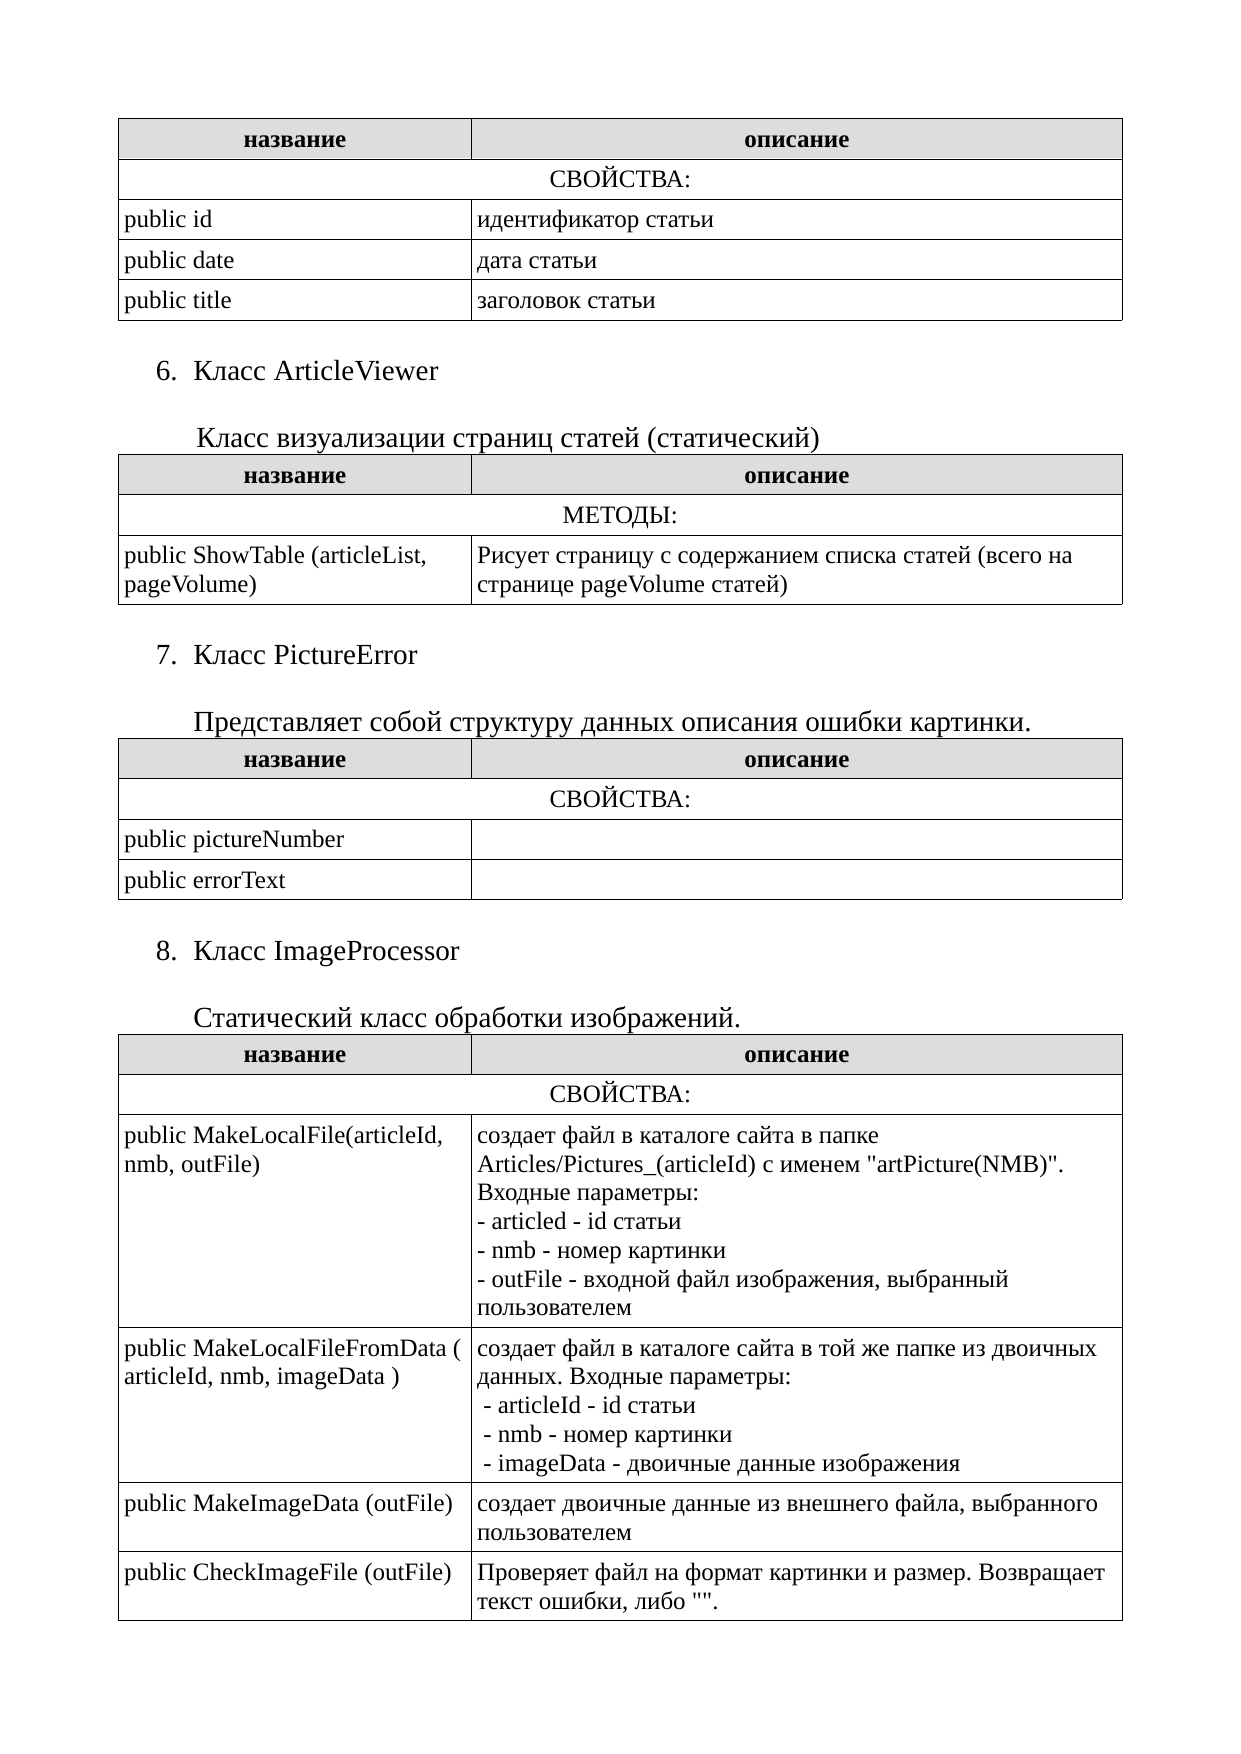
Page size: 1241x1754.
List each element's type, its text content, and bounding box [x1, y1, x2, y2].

list Класс ArticleViewer [156, 353, 1122, 387]
table_cell СВОЙСТВА: [119, 160, 1122, 199]
table_cell public errorText [119, 860, 471, 899]
table_cell public date [119, 240, 471, 279]
table_header название [119, 739, 471, 778]
table_cell public pictureNumber [119, 820, 471, 859]
list Класс PictureError [156, 637, 1122, 671]
text Статический класс обработки изображений. [193, 1000, 1122, 1033]
table_cell создает файл в каталоге сайта в той же папке из двоичных данных. Входные параметры: - articleId - id статьи - nmb - номер картинки - imageData - двоичные данные изображения [472, 1328, 1122, 1482]
table_cell СВОЙСТВА: [119, 1075, 1122, 1114]
table_cell идентификатор статьи [472, 200, 1122, 239]
text Класс визуализации страниц статей (статический) [196, 420, 1122, 454]
table_cell public id [119, 200, 471, 239]
table_cell public ShowTable (articleList, pageVolume) [119, 536, 471, 604]
table_header название [119, 1035, 471, 1074]
table_cell СВОЙСТВА: [119, 779, 1122, 818]
table_header название [119, 119, 471, 158]
table_cell дата статьи [472, 240, 1122, 279]
table_cell Рисует страницу с содержанием списка статей (всего на странице pageVolume статей) [472, 536, 1122, 604]
table_header описание [472, 739, 1122, 778]
table_cell [472, 820, 1122, 859]
table_cell Проверяет файл на формат картинки и размер. Возвращает текст ошибки, либо "". [472, 1552, 1122, 1620]
text Представляет собой структуру данных описания ошибки картинки. [193, 704, 1122, 738]
table_cell создает файл в каталоге сайта в папке Articles/Pictures_(articleId) с именем "artPicture(NMB)". Входные параметры: - articled - id статьи - nmb - номер картинки - outFile - входной файл изображения, выбранный пользователем [472, 1115, 1122, 1327]
table_cell МЕТОДЫ: [119, 495, 1122, 534]
table_cell заголовок статьи [472, 280, 1122, 320]
list Класс ImageProcessor [156, 933, 1122, 966]
table_cell public CheckImageFile (outFile) [119, 1552, 471, 1620]
table_cell public MakeImageData (outFile) [119, 1483, 471, 1551]
table_header описание [472, 119, 1122, 158]
table_cell создает двоичные данные из внешнего файла, выбранного пользователем [472, 1483, 1122, 1551]
table_cell public MakeLocalFile(articleId, nmb, outFile) [119, 1115, 471, 1327]
table_cell [472, 860, 1122, 899]
table_header описание [472, 1035, 1122, 1074]
table_header название [119, 455, 471, 494]
table_cell public MakeLocalFileFromData ( articleId, nmb, imageData ) [119, 1328, 471, 1482]
table_cell public title [119, 280, 471, 320]
table_header описание [472, 455, 1122, 494]
